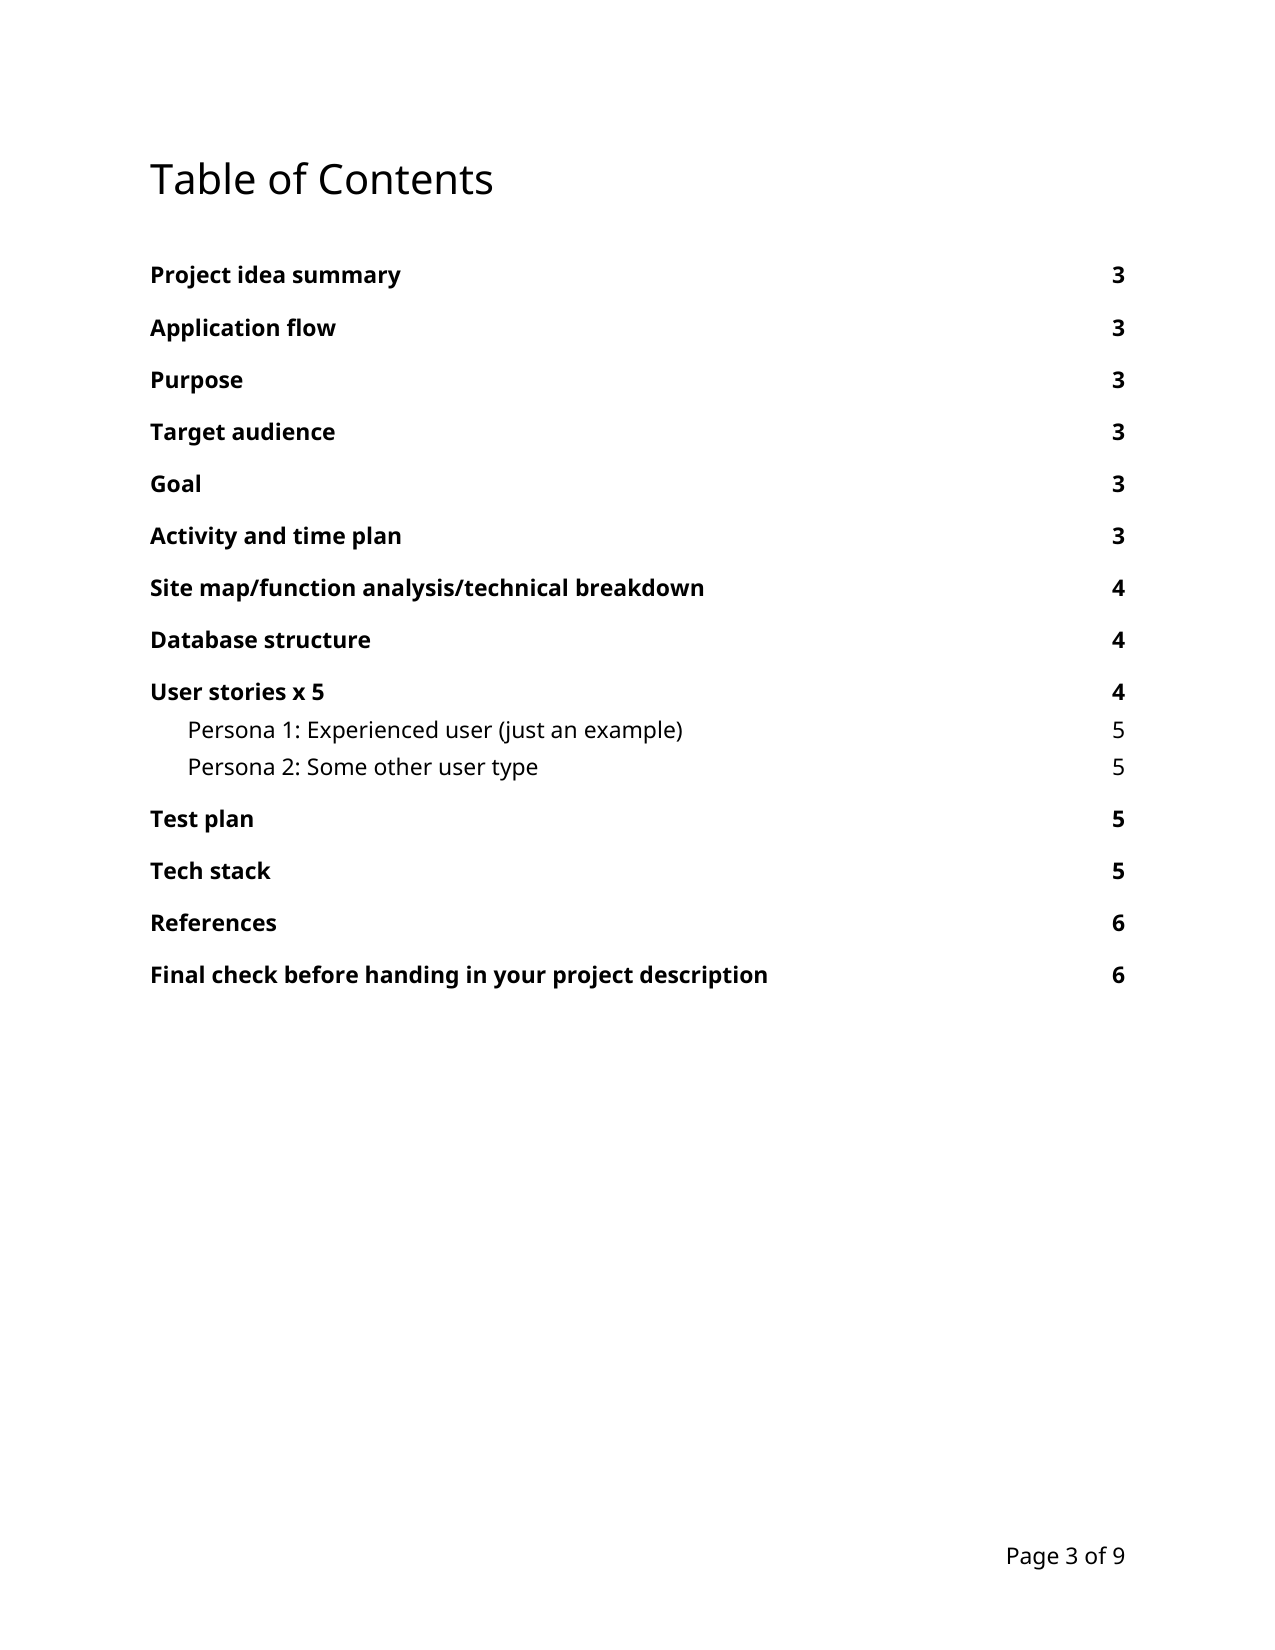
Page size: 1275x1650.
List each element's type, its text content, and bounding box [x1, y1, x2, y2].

text Table of Contents [150, 150, 1125, 207]
text References 6 [150, 907, 1125, 939]
text Project idea summary 3 [150, 259, 1125, 291]
text Database structure 4 [150, 624, 1125, 655]
text Application flow 3 [150, 312, 1125, 343]
text Activity and time plan 3 [150, 520, 1125, 551]
text Purpose 3 [150, 364, 1125, 395]
text Goal 3 [150, 468, 1125, 499]
text Target audience 3 [150, 416, 1125, 447]
text Site map/function analysis/technical breakdown 4 [150, 572, 1125, 603]
text Tech stack 5 [150, 855, 1125, 887]
text Test plan 5 [150, 803, 1125, 834]
text Final check before handing in your project description 6 [150, 959, 1125, 991]
text Persona 1: Experienced user (just an example) 5 [187, 714, 1125, 745]
text Persona 2: Some other user type 5 [187, 751, 1125, 782]
text User stories x 5 4 [150, 676, 1125, 707]
